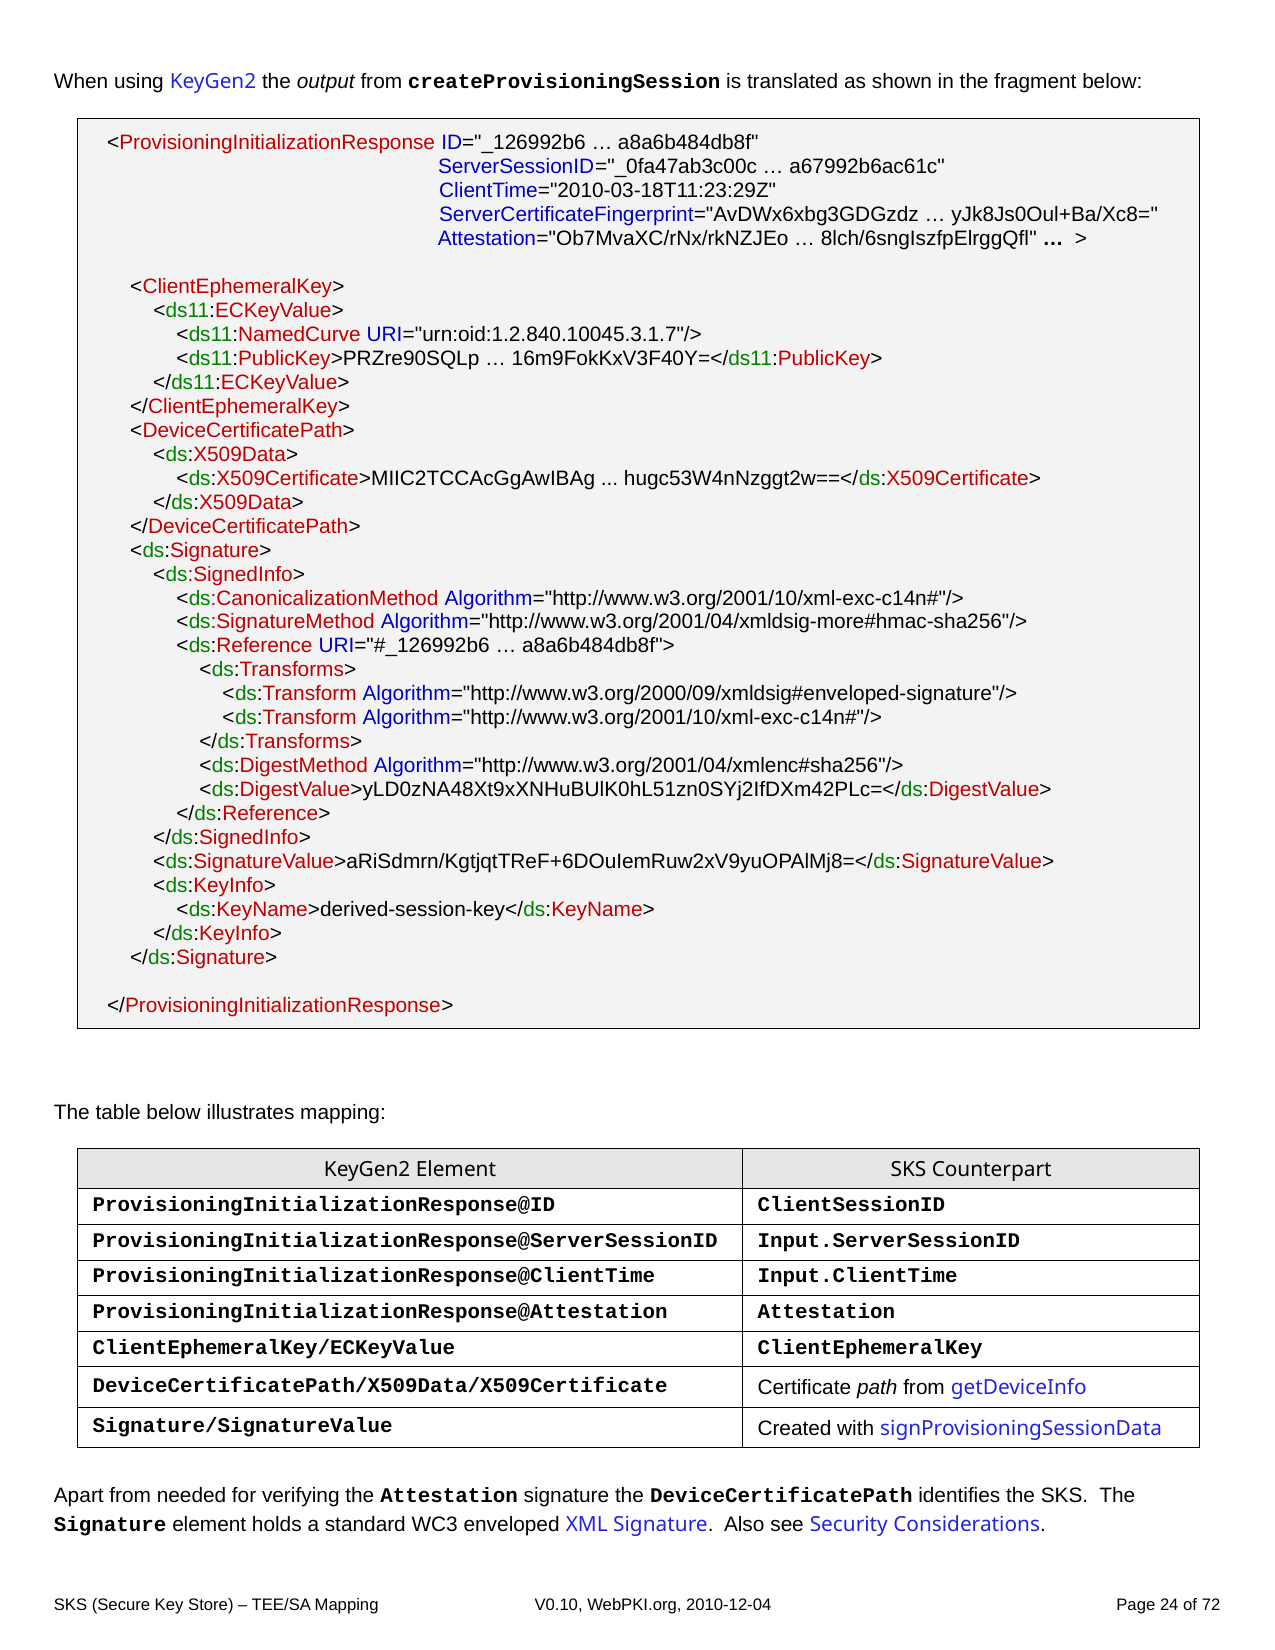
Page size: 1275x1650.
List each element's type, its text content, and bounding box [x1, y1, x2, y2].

table_cell ClientEphemeralKey/ECKeyValue [78, 1332, 742, 1366]
table_cell ProvisioningInitializationResponse@ID [78, 1189, 742, 1224]
table_cell Certificate path from getDeviceInfo [743, 1367, 1199, 1407]
table_header KeyGen2 Element [78, 1149, 742, 1188]
table_cell Signature/SignatureValue [78, 1408, 742, 1447]
text Apart from needed for verifying the Attestation signature the DeviceCertificatePath identifies the SKS. The Signature element holds a standard WC3 enveloped XML Signature. Also see Security Considerations. [54, 1483, 1221, 1537]
table_cell ClientSessionID [743, 1189, 1199, 1224]
text The table below illustrates mapping: [54, 1100, 1221, 1148]
table_cell ClientEphemeralKey [743, 1332, 1199, 1366]
text When using KeyGen2 the output from createProvisioningSession is translated as shown in the fragment below: [54, 66, 1221, 118]
table_cell Created with signProvisioningSessionData [743, 1408, 1199, 1447]
table_cell ProvisioningInitializationResponse@ServerSessionID [78, 1225, 742, 1259]
table_cell DeviceCertificatePath/X509Data/X509Certificate [78, 1367, 742, 1407]
table_cell Input.ServerSessionID [743, 1225, 1199, 1259]
table_cell ProvisioningInitializationResponse@Attestation [78, 1296, 742, 1331]
table_cell Input.ClientTime [743, 1261, 1199, 1295]
table_header <ProvisioningInitializationResponse ID="_126992b6 … a8a6b484db8f" ServerSessionID="_0fa47ab3c00c … a67992b6ac61c" ClientTime="2010-03-18T11:23:29Z" ServerCertificateFingerprint="AvDWx6xbg3GDGzdz … yJk8Js0Oul+Ba/Xc8=" Attestation="Ob7MvaXC/rNx/rkNZJEo … 8lch/6sngIszfpElrggQfl" … > <ClientEphemeralKey> <ds11:ECKeyValue> <ds11:NamedCurve URI="urn:oid:1.2.840.10045.3.1.7"/> <ds11:PublicKey>PRZre90SQLp … 16m9FokKxV3F40Y=</ds11:PublicKey> </ds11:ECKeyValue> </ClientEphemeralKey> <DeviceCertificatePath> <ds:X509Data> <ds:X509Certificate>MIIC2TCCAcGgAwIBAg ... hugc53W4nNzggt2w==</ds:X509Certificate> </ds:X509Data> </DeviceCertificatePath> <ds:Signature> <ds:SignedInfo> <ds:CanonicalizationMethod Algorithm="http://www.w3.org/2001/10/xml-exc-c14n#"/> <ds:SignatureMethod Algorithm="http://www.w3.org/2001/04/xmldsig-more#hmac-sha256"/> <ds:Reference URI="#_126992b6 … a8a6b484db8f"> <ds:Transforms> <ds:Transform Algorithm="http://www.w3.org/2000/09/xmldsig#enveloped-signature"/> <ds:Transform Algorithm="http://www.w3.org/2001/10/xml-exc-c14n#"/> </ds:Transforms> <ds:DigestMethod Algorithm="http://www.w3.org/2001/04/xmlenc#sha256"/> <ds:DigestValue>yLD0zNA48Xt9xXNHuBUlK0hL51zn0SYj2IfDXm42PLc=</ds:DigestValue> </ds:Reference> </ds:SignedInfo> <ds:SignatureValue>aRiSdmrn/KgtjqtTReF+6DOuIemRuw2xV9yuOPAlMj8=</ds:SignatureValue> <ds:KeyInfo> <ds:KeyName>derived-session-key</ds:KeyName> </ds:KeyInfo> </ds:Signature> </ProvisioningInitializationResponse> [78, 119, 1199, 1028]
table_header SKS Counterpart [743, 1149, 1199, 1188]
table_cell Attestation [743, 1296, 1199, 1331]
table_cell ProvisioningInitializationResponse@ClientTime [78, 1261, 742, 1295]
